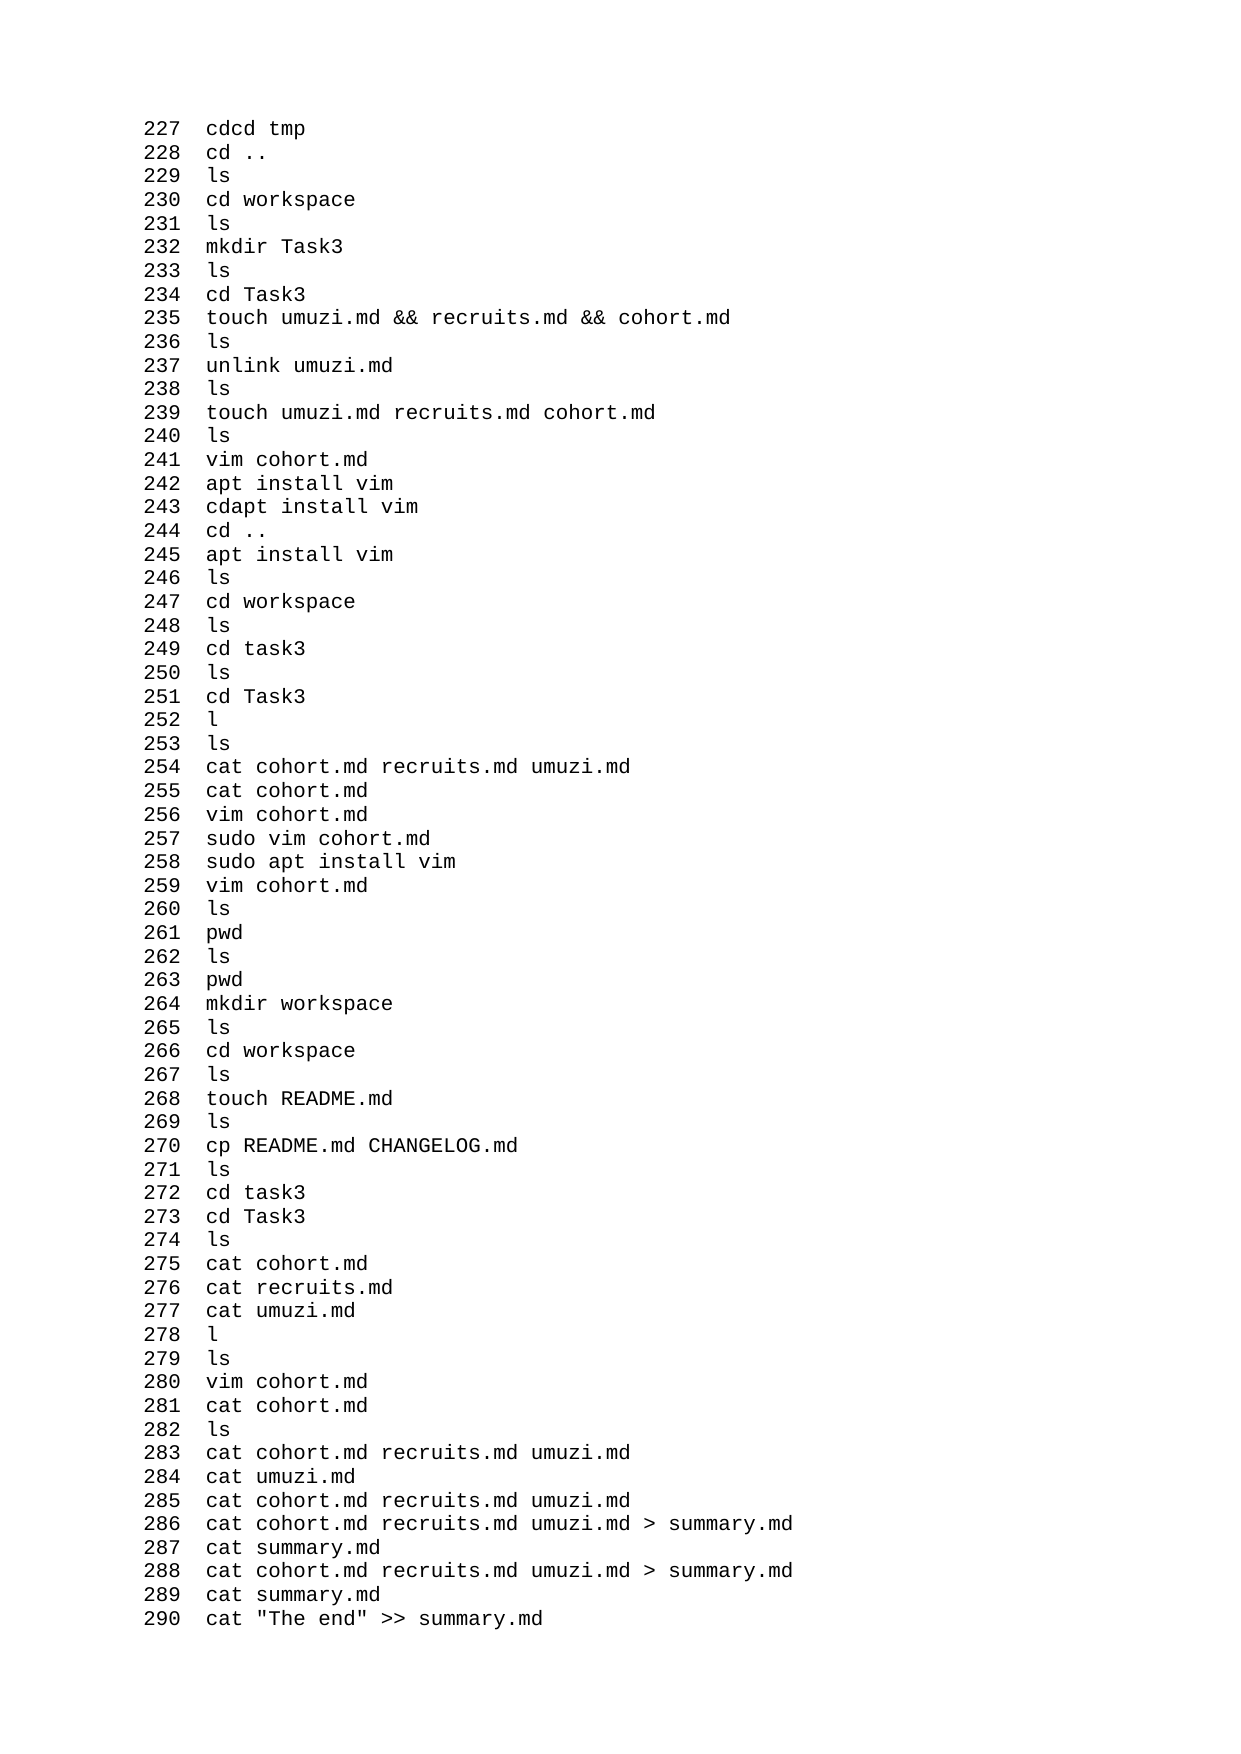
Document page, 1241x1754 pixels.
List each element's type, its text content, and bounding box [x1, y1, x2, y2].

text 269 ls [118, 1111, 1122, 1135]
text 232 mkdir Task3 [118, 236, 1122, 260]
text 242 apt install vim [118, 473, 1122, 496]
text 236 ls [118, 331, 1122, 354]
text 230 cd workspace [118, 189, 1122, 213]
text 289 cat summary.md [118, 1584, 1122, 1608]
text 247 cd workspace [118, 591, 1122, 615]
text 279 ls [118, 1348, 1122, 1371]
text 237 unlink umuzi.md [118, 354, 1122, 378]
text 248 ls [118, 615, 1122, 638]
text 273 cd Task3 [118, 1206, 1122, 1229]
text 265 ls [118, 1017, 1122, 1040]
text 234 cd Task3 [118, 284, 1122, 307]
text 286 cat cohort.md recruits.md umuzi.md > summary.md [118, 1513, 1122, 1537]
text 240 ls [118, 426, 1122, 449]
text 255 cat cohort.md [118, 780, 1122, 804]
text 264 mkdir workspace [118, 993, 1122, 1017]
text 288 cat cohort.md recruits.md umuzi.md > summary.md [118, 1561, 1122, 1584]
text 262 ls [118, 946, 1122, 969]
text 277 cat umuzi.md [118, 1300, 1122, 1324]
text 249 cd task3 [118, 638, 1122, 662]
text 290 cat "The end" >> summary.md [118, 1608, 1122, 1631]
text 263 pwd [118, 969, 1122, 993]
text 268 touch README.md [118, 1088, 1122, 1111]
text 229 ls [118, 165, 1122, 189]
text 258 sudo apt install vim [118, 851, 1122, 875]
text 254 cat cohort.md recruits.md umuzi.md [118, 757, 1122, 780]
text 281 cat cohort.md [118, 1395, 1122, 1419]
text 231 ls [118, 213, 1122, 236]
text 267 ls [118, 1064, 1122, 1088]
text 238 ls [118, 378, 1122, 402]
text 233 ls [118, 260, 1122, 284]
text 243 cdapt install vim [118, 496, 1122, 520]
text 235 touch umuzi.md && recruits.md && cohort.md [118, 307, 1122, 331]
text 284 cat umuzi.md [118, 1466, 1122, 1489]
text 239 touch umuzi.md recruits.md cohort.md [118, 402, 1122, 426]
text 275 cat cohort.md [118, 1253, 1122, 1277]
text 260 ls [118, 898, 1122, 922]
text 244 cd .. [118, 520, 1122, 544]
text 261 pwd [118, 922, 1122, 946]
text 246 ls [118, 567, 1122, 591]
text 227 cdcd tmp [118, 118, 1122, 142]
text 270 cp README.md CHANGELOG.md [118, 1135, 1122, 1158]
text 285 cat cohort.md recruits.md umuzi.md [118, 1489, 1122, 1513]
text 280 vim cohort.md [118, 1371, 1122, 1395]
text 228 cd .. [118, 142, 1122, 165]
text 241 vim cohort.md [118, 449, 1122, 473]
text 272 cd task3 [118, 1182, 1122, 1206]
text 276 cat recruits.md [118, 1277, 1122, 1300]
text 252 l [118, 709, 1122, 733]
text 257 sudo vim cohort.md [118, 827, 1122, 851]
text 245 apt install vim [118, 544, 1122, 567]
text 278 l [118, 1324, 1122, 1348]
text 266 cd workspace [118, 1040, 1122, 1064]
text 253 ls [118, 733, 1122, 757]
text 251 cd Task3 [118, 686, 1122, 709]
text 287 cat summary.md [118, 1537, 1122, 1561]
text 283 cat cohort.md recruits.md umuzi.md [118, 1442, 1122, 1466]
text 274 ls [118, 1229, 1122, 1253]
text 282 ls [118, 1419, 1122, 1442]
text 259 vim cohort.md [118, 875, 1122, 898]
text 256 vim cohort.md [118, 804, 1122, 827]
text 250 ls [118, 662, 1122, 686]
text 271 ls [118, 1158, 1122, 1182]
